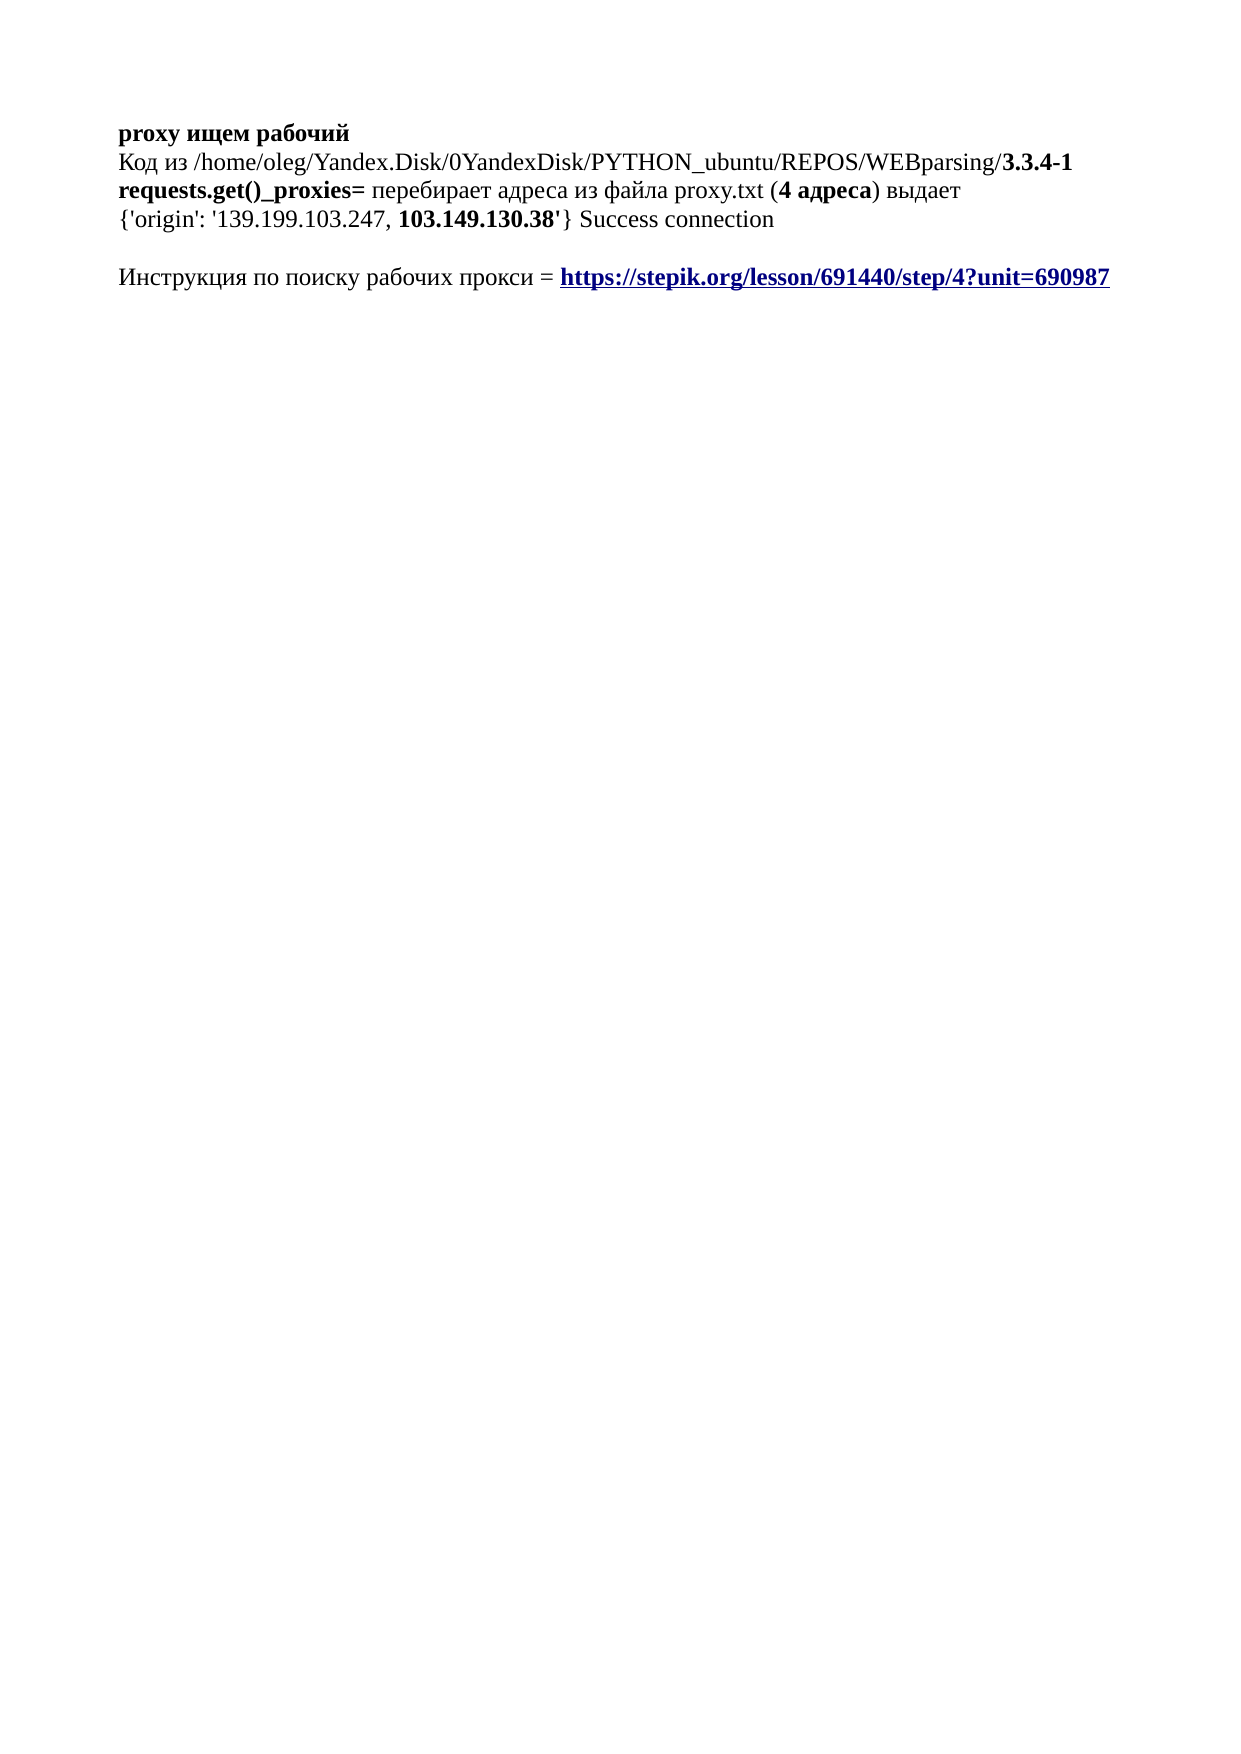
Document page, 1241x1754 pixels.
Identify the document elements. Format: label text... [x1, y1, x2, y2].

text {'origin': '139.199.103.247, 103.149.130.38'} Success connection [118, 204, 1122, 233]
text Инструкция по поиску рабочих прокси = https://stepik.org/lesson/691440/step/4?unit=690987 [118, 262, 1122, 291]
text Код из /home/oleg/Yandex.Disk/0YandexDisk/PYTHON_ubuntu/REPOS/WEBparsing/3.3.4-1 requests.get()_proxies= перебирает адреса из файла proxy.txt (4 адреса) выдает [118, 147, 1122, 204]
text proxy ищем рабочий [118, 118, 1122, 147]
